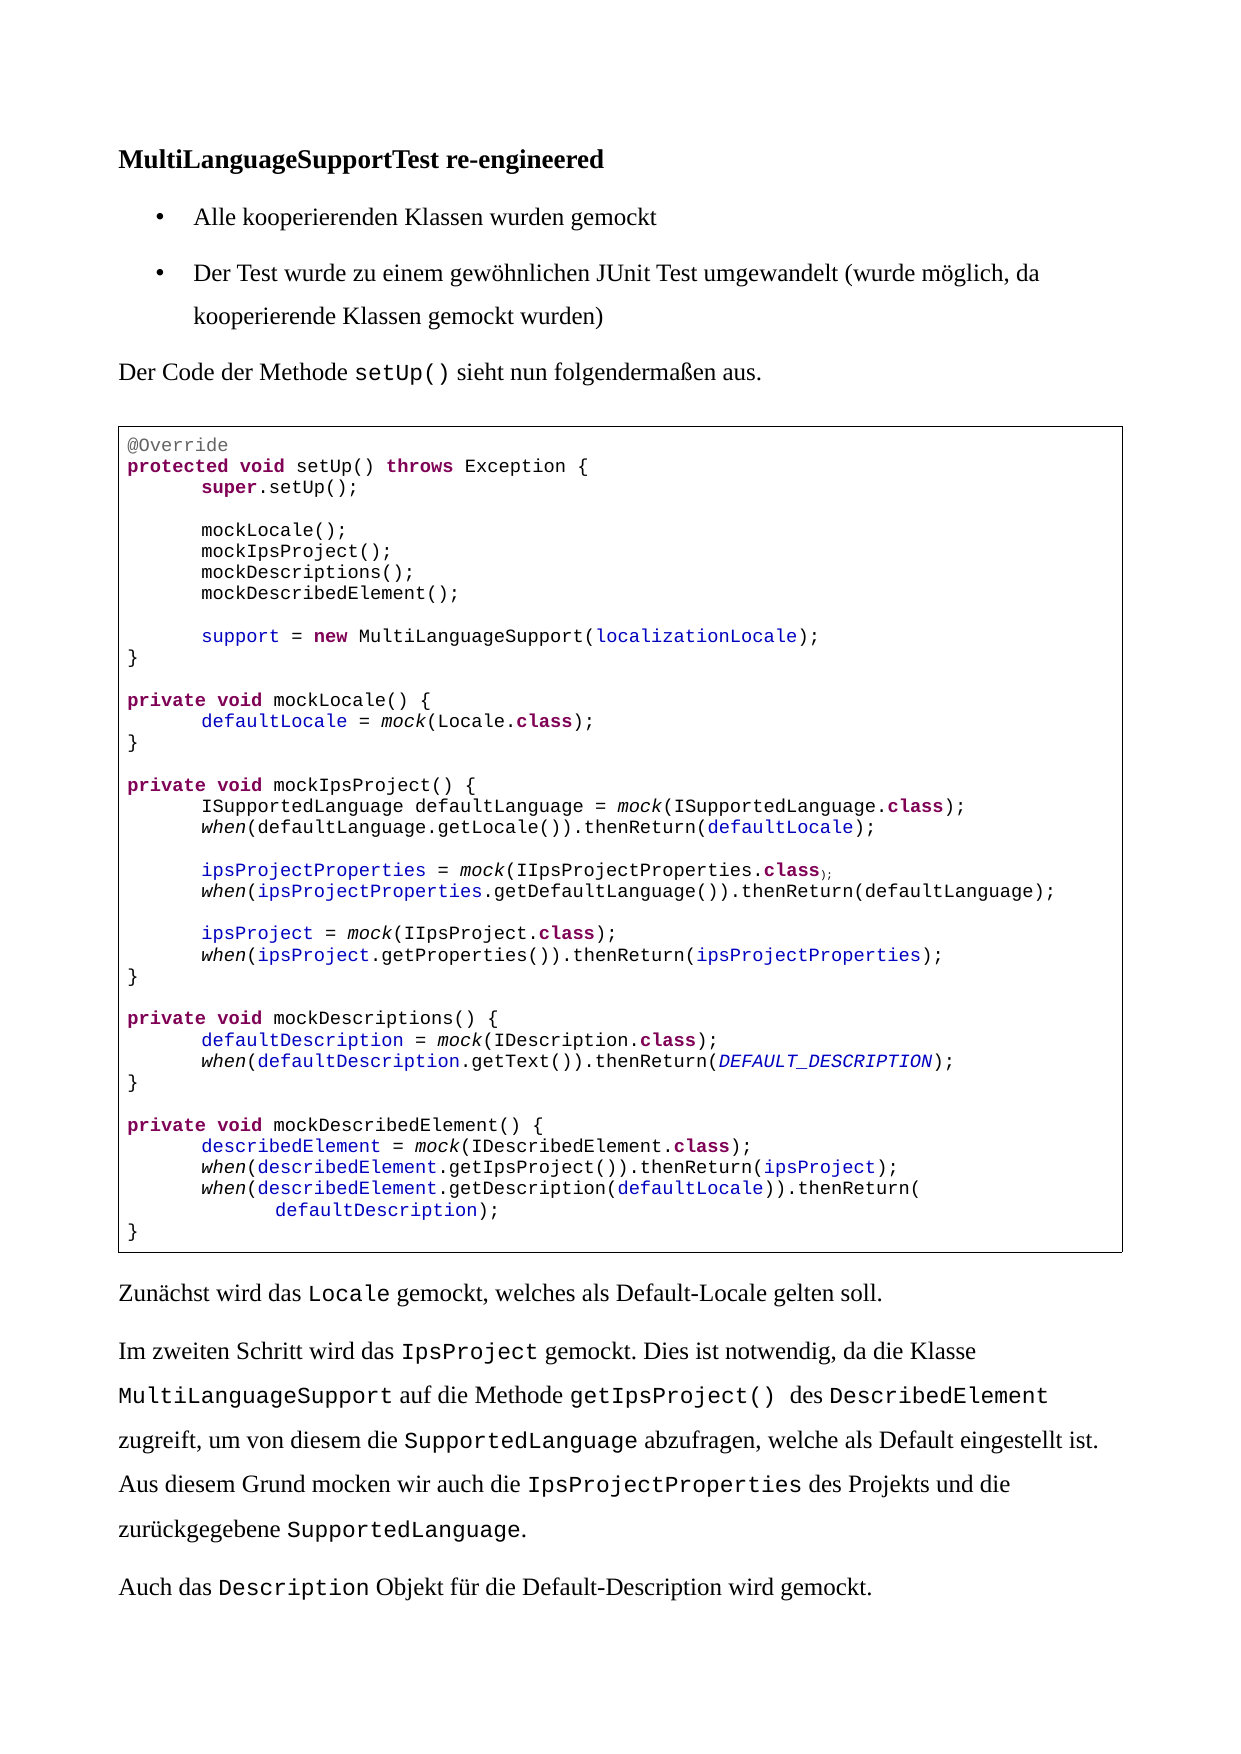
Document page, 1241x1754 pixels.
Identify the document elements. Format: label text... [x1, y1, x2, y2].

text support = new MultiLanguageSupport(localizationLocale); [127, 627, 1113, 648]
text mockDescribedElement(); [127, 584, 1113, 605]
text mockLocale(); [127, 520, 1113, 542]
text @Override [127, 435, 1113, 457]
text super.setUp(); [127, 478, 1113, 499]
text describedElement = mock(IDescribedElement.class); [127, 1137, 1113, 1158]
list Der Test wurde zu einem gewöhnlichen JUnit Test umgewandelt (wurde möglich, da kooperierende Klassen gemockt wurden) [156, 258, 1122, 330]
text Der Code der Methode setUp() sieht nun folgendermaßen aus. [118, 357, 1122, 387]
text private void mockIpsProject() { [127, 775, 1113, 797]
text [119, 427, 1122, 1252]
text private void mockLocale() { [127, 690, 1113, 712]
text Auch das Description Objekt für die Default-Description wird gemockt. [118, 1572, 1122, 1602]
text private void mockDescribedElement() { [127, 1115, 1113, 1137]
text ISupportedLanguage defaultLanguage = mock(ISupportedLanguage.class); when(defaultLanguage.getLocale()).thenReturn(defaultLocale); [127, 797, 1113, 839]
text when(ipsProjectProperties.getDefaultLanguage()).thenReturn(defaultLanguage); [127, 882, 1113, 903]
text mockDescriptions(); [127, 563, 1113, 584]
text Zunächst wird das Locale gemockt, welches als Default-Locale gelten soll. [118, 1253, 1122, 1308]
text } [127, 1073, 1113, 1094]
text } [127, 1222, 1113, 1243]
text defaultDescription = mock(IDescription.class); [127, 1030, 1113, 1052]
text [118, 414, 1122, 426]
text } [127, 648, 1113, 669]
subtitle MultiLanguageSupportTest re-engineered [118, 143, 1122, 174]
text when(ipsProject.getProperties()).thenReturn(ipsProjectProperties); [127, 945, 1113, 967]
text when(defaultDescription.getText()).thenReturn(DEFAULT_DESCRIPTION); [127, 1052, 1113, 1073]
text ipsProject = mock(IIpsProject.class); [127, 924, 1113, 945]
text } [127, 967, 1113, 988]
text protected void setUp() throws Exception { [127, 457, 1113, 478]
text mockIpsProject(); [127, 542, 1113, 563]
list Alle kooperierenden Klassen wurden gemockt [156, 202, 1122, 231]
text when(describedElement.getIpsProject()).thenReturn(ipsProject); [127, 1158, 1113, 1179]
text Im zweiten Schritt wird das IpsProject gemockt. Dies ist notwendig, da die Klasse MultiLanguageSupport auf die Methode getIpsProject() des DescribedElement zugreift, um von diesem die SupportedLanguage abzufragen, welche als Default eingestellt ist. Aus diesem Grund mocken wir auch die IpsProjectProperties des Projekts und die zurückgegebene SupportedLanguage. [118, 1336, 1122, 1544]
text private void mockDescriptions() { [127, 1009, 1113, 1030]
text defaultLocale = mock(Locale.class); [127, 712, 1113, 733]
text } [127, 733, 1113, 754]
text ipsProjectProperties = mock(IIpsProjectProperties.class); [127, 860, 1113, 882]
text when(describedElement.getDescription(defaultLocale)).thenReturn( defaultDescription); [127, 1179, 1113, 1222]
